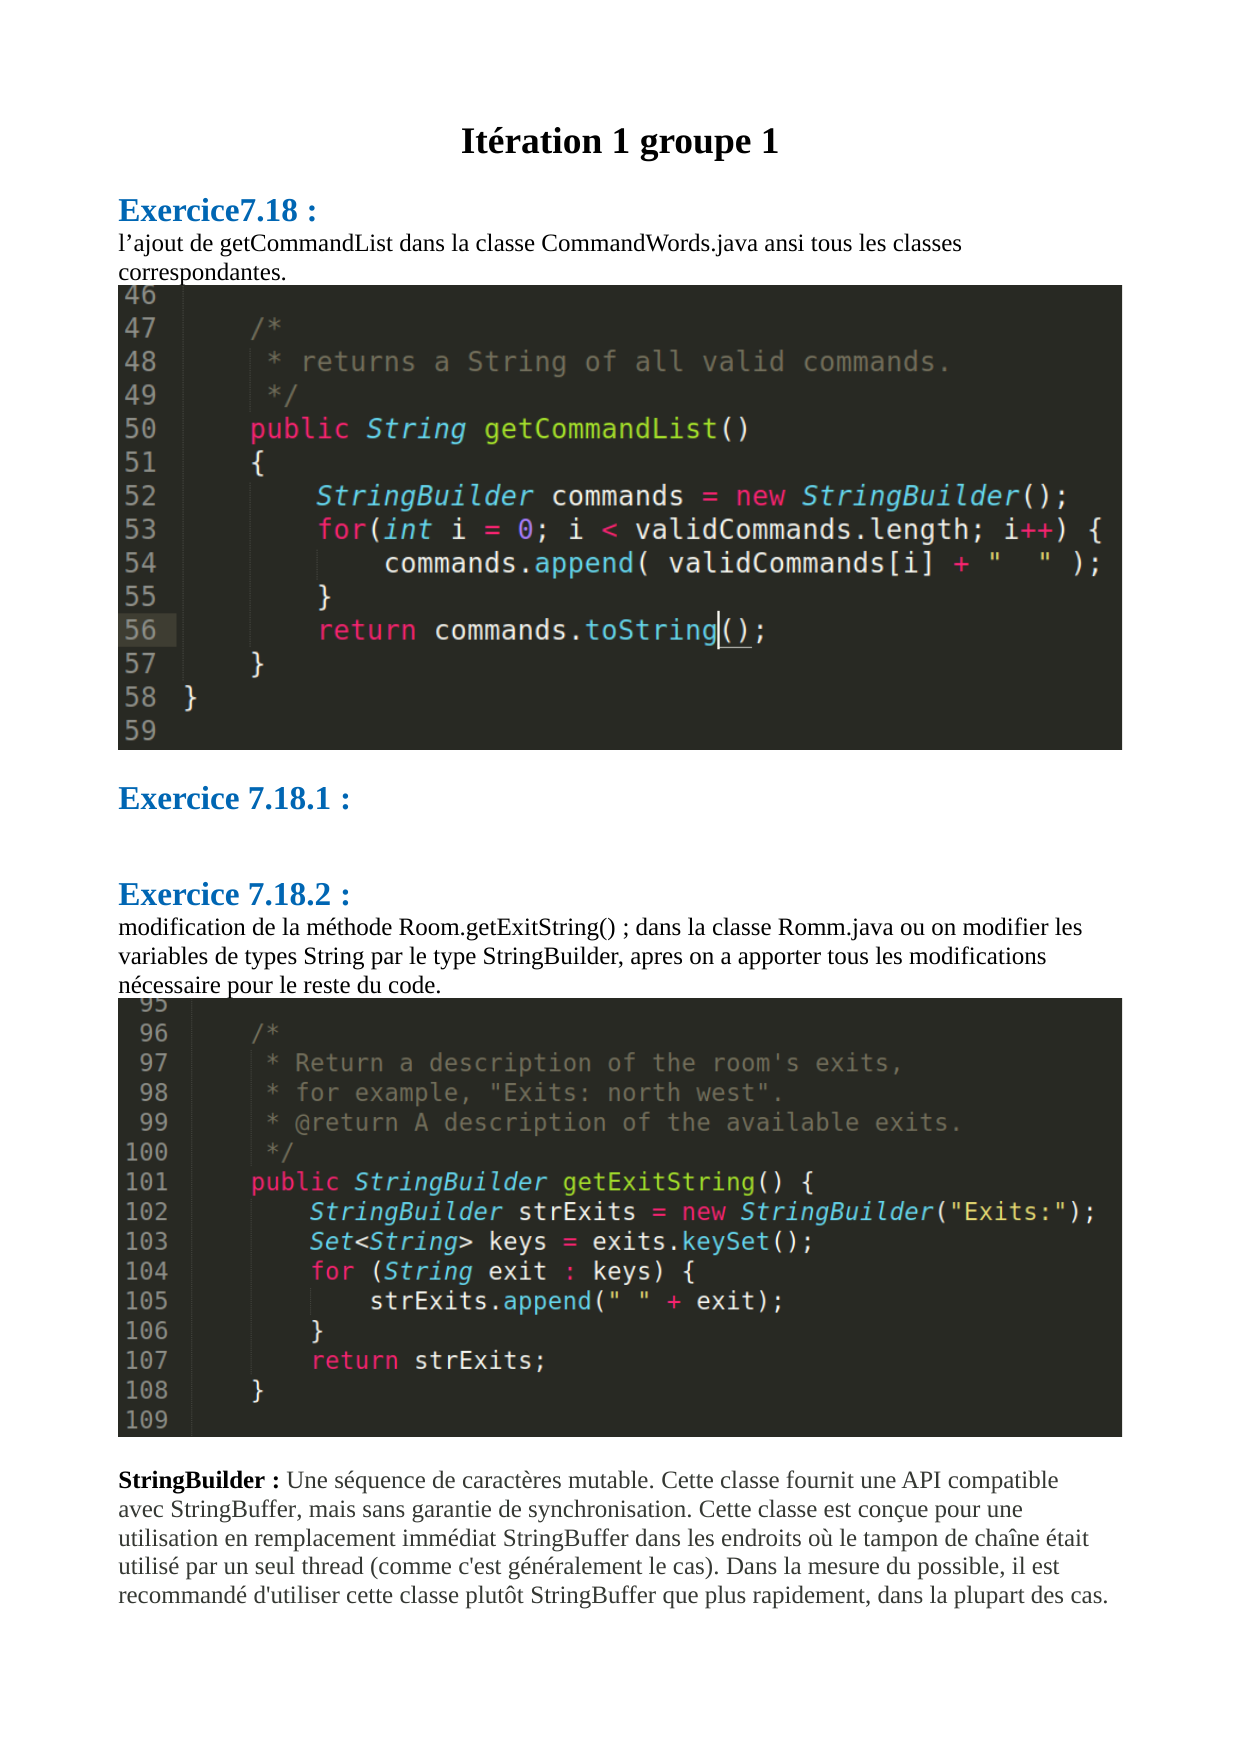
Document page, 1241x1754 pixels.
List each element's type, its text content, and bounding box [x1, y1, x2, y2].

picture [118, 998, 1123, 1437]
text Exercice7.18 : [118, 190, 1122, 228]
text StringBuilder : Une séquence de caractères mutable. Cette classe fournit une API compatible avec StringBuffer, mais sans garantie de synchronisation. Cette classe est conçue pour une utilisation en remplacement immédiat StringBuffer dans les endroits où le tampon de chaîne était utilisé par un seul thread (comme c'est généralement le cas). Dans la mesure du possible, il est recommandé d'utiliser cette classe plutôt StringBuffer que plus rapidement, dans la plupart des cas. [118, 1465, 1122, 1609]
picture [118, 285, 1123, 750]
text Itération 1 groupe 1 [118, 118, 1122, 161]
text Exercice 7.18.1 : [118, 778, 1122, 817]
text Exercice 7.18.2 : [118, 874, 1122, 912]
text l’ajout de getCommandList dans la classe CommandWords.java ansi tous les classes correspondantes. [118, 228, 1122, 285]
text modification de la méthode Room.getExitString() ; dans la classe Romm.java ou on modifier les variables de types String par le type StringBuilder, apres on a apporter tous les modifications nécessaire pour le reste du code. [118, 912, 1122, 998]
